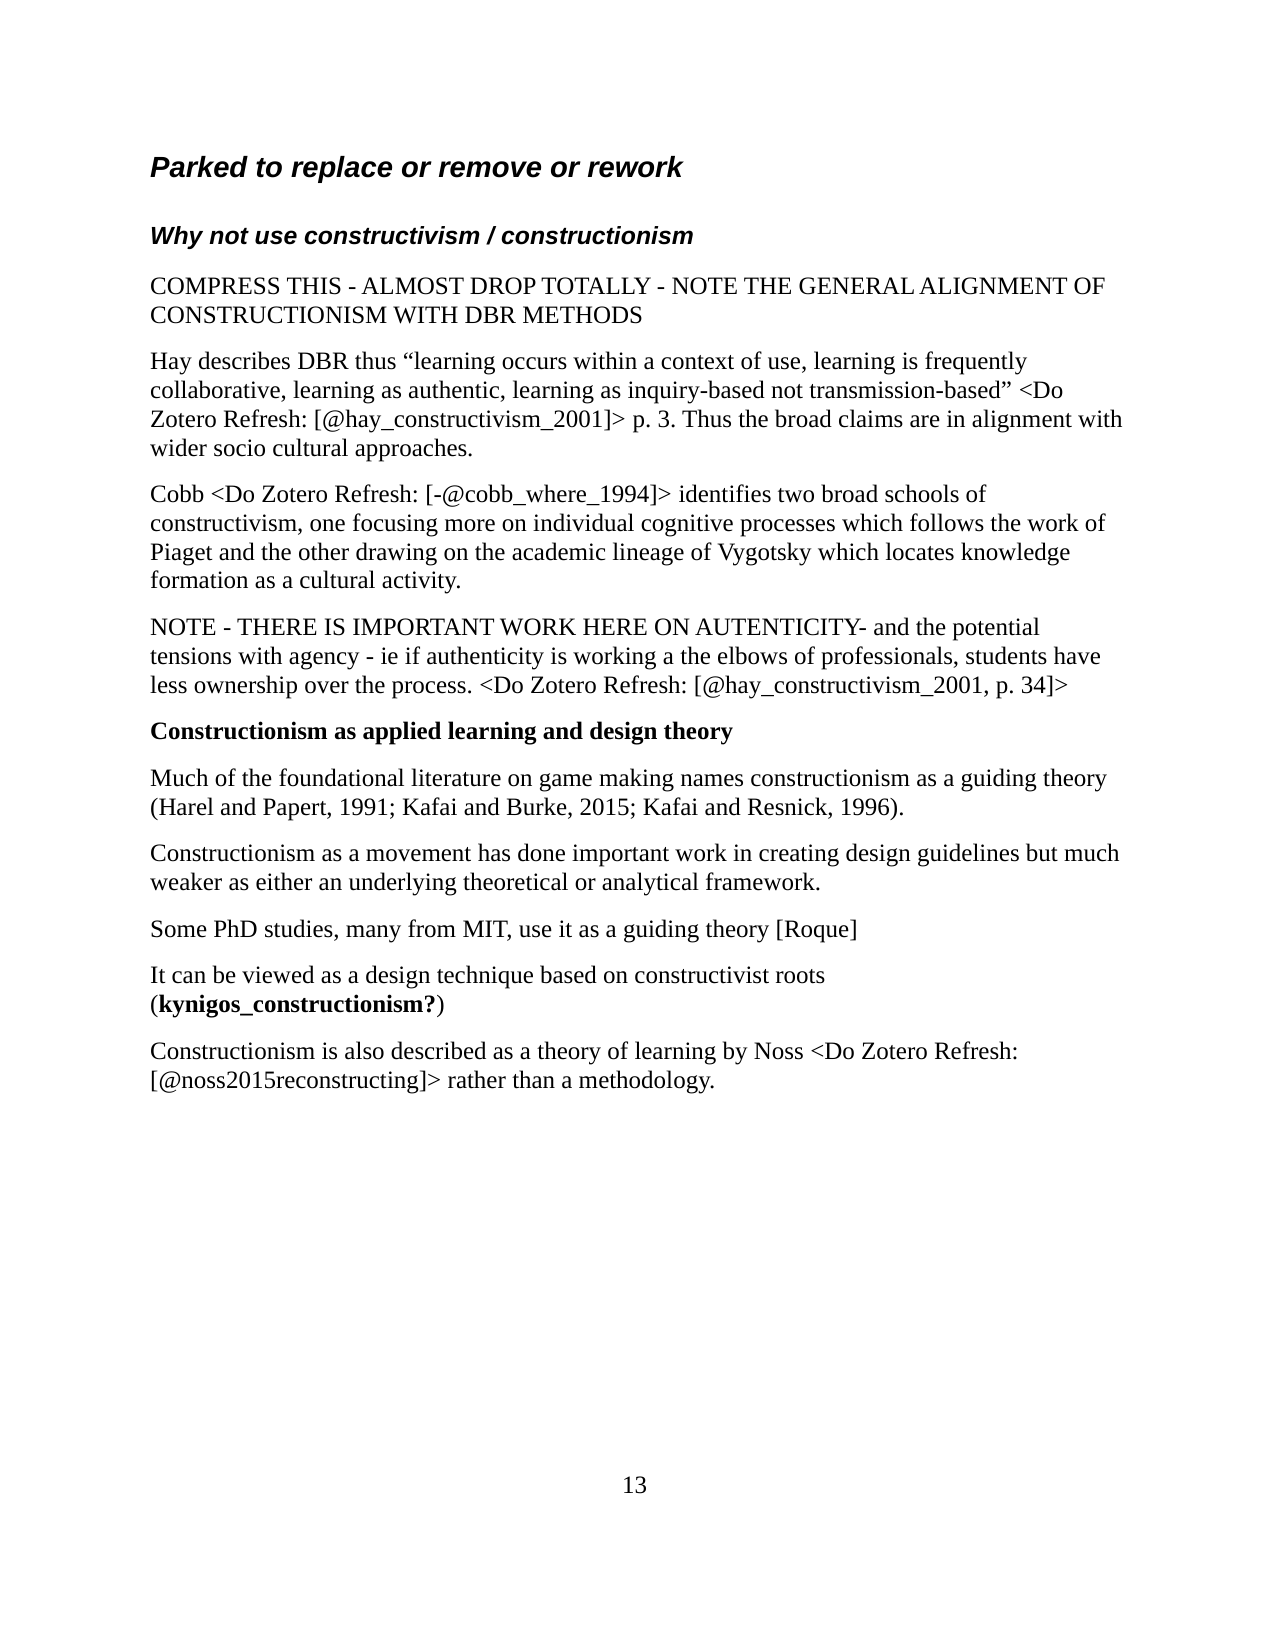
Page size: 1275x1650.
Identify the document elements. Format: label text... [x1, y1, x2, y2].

text Cobb <Do Zotero Refresh: [-@cobb_where_1994]> identifies two broad schools of constructivism, one focusing more on individual cognitive processes which follows the work of Piaget and the other drawing on the academic lineage of Vygotsky which locates knowledge formation as a cultural activity. [150, 479, 1125, 594]
text NOTE - THERE IS IMPORTANT WORK HERE ON AUTENTICITY- and the potential tensions with agency - ie if authenticity is working a the elbows of professionals, students have less ownership over the process. <Do Zotero Refresh: [@hay_constructivism_2001, p. 34]> [150, 612, 1125, 698]
text It can be viewed as a design technique based on constructivist roots (kynigos_constructionism?) [150, 961, 1125, 1018]
text Some PhD studies, many from MIT, use it as a guiding theory [Roque] [150, 914, 1125, 943]
text Much of the foundational literature on game making names constructionism as a guiding theory (Harel and Papert, 1991; Kafai and Burke, 2015; Kafai and Resnick, 1996). [150, 763, 1125, 821]
text Constructionism is also described as a theory of learning by Noss <Do Zotero Refresh: [@noss2015reconstructing]> rather than a methodology. [150, 1036, 1125, 1093]
text Hay describes DBR thus “learning occurs within a context of use, learning is frequently collaborative, learning as authentic, learning as inquiry-based not transmission-based” <Do Zotero Refresh: [@hay_constructivism_2001]> p. 3. Thus the broad claims are in alignment with wider socio cultural approaches. [150, 346, 1125, 461]
subtitle Parked to replace or remove or rework [150, 150, 1125, 183]
subtitle Why not use constructivism / constructionism [150, 221, 1125, 249]
text Constructionism as a movement has done important work in creating design guidelines but much weaker as either an underlying theoretical or analytical framework. [150, 838, 1125, 896]
text Constructionism as applied learning and design theory [150, 716, 1125, 745]
text COMPRESS THIS - ALMOST DROP TOTALLY - NOTE THE GENERAL ALIGNMENT OF CONSTRUCTIONISM WITH DBR METHODS [150, 271, 1125, 328]
